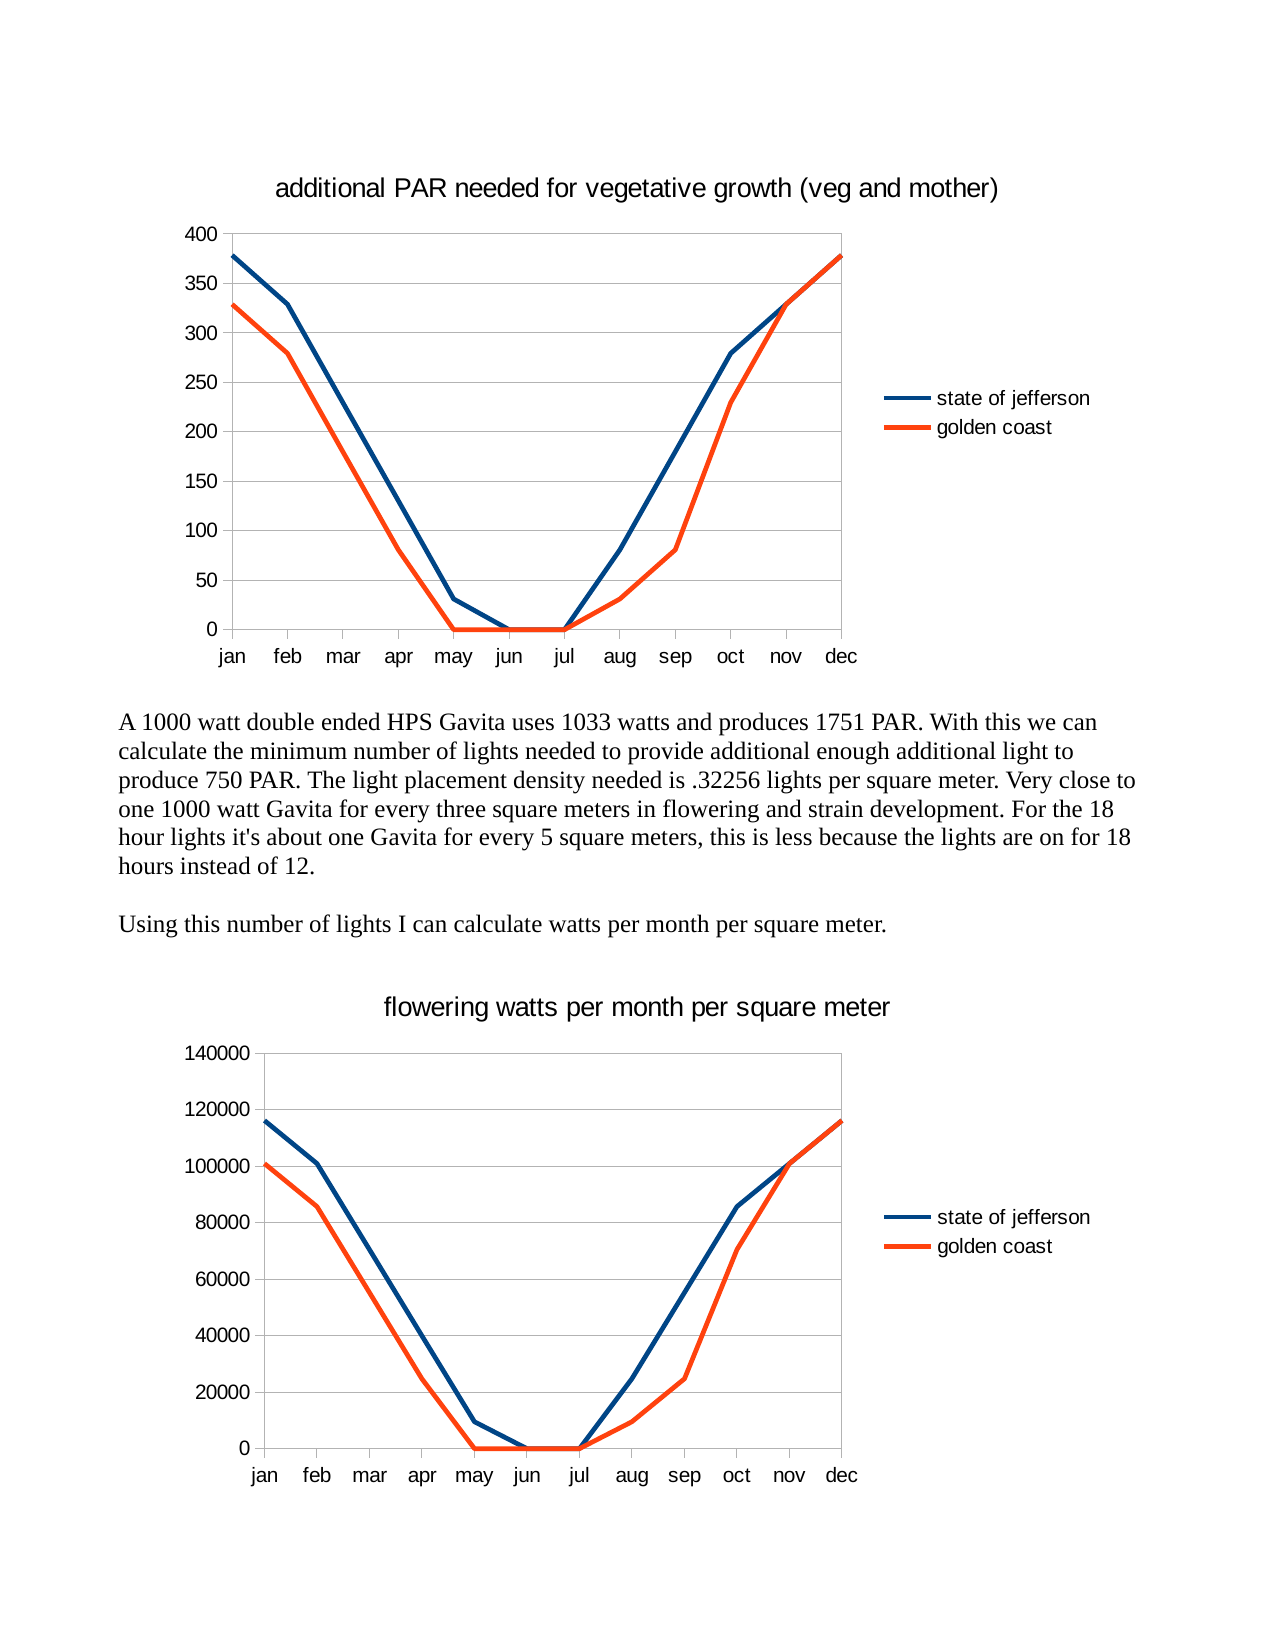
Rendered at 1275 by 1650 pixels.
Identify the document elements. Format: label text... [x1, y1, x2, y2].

text A 1000 watt double ended HPS Gavita uses 1033 watts and produces 1751 PAR. With this we can calculate the minimum number of lights needed to provide additional enough additional light to produce 750 PAR. The light placement density needed is .32256 lights per square meter. Very close to one 1000 watt Gavita for every three square meters in flowering and strain development. For the 18 hour lights it's about one Gavita for every 5 square meters, this is less because the lights are on for 18 hours instead of 12. [118, 707, 1157, 880]
text Using this number of lights I can calculate watts per month per square meter. [118, 909, 1157, 937]
